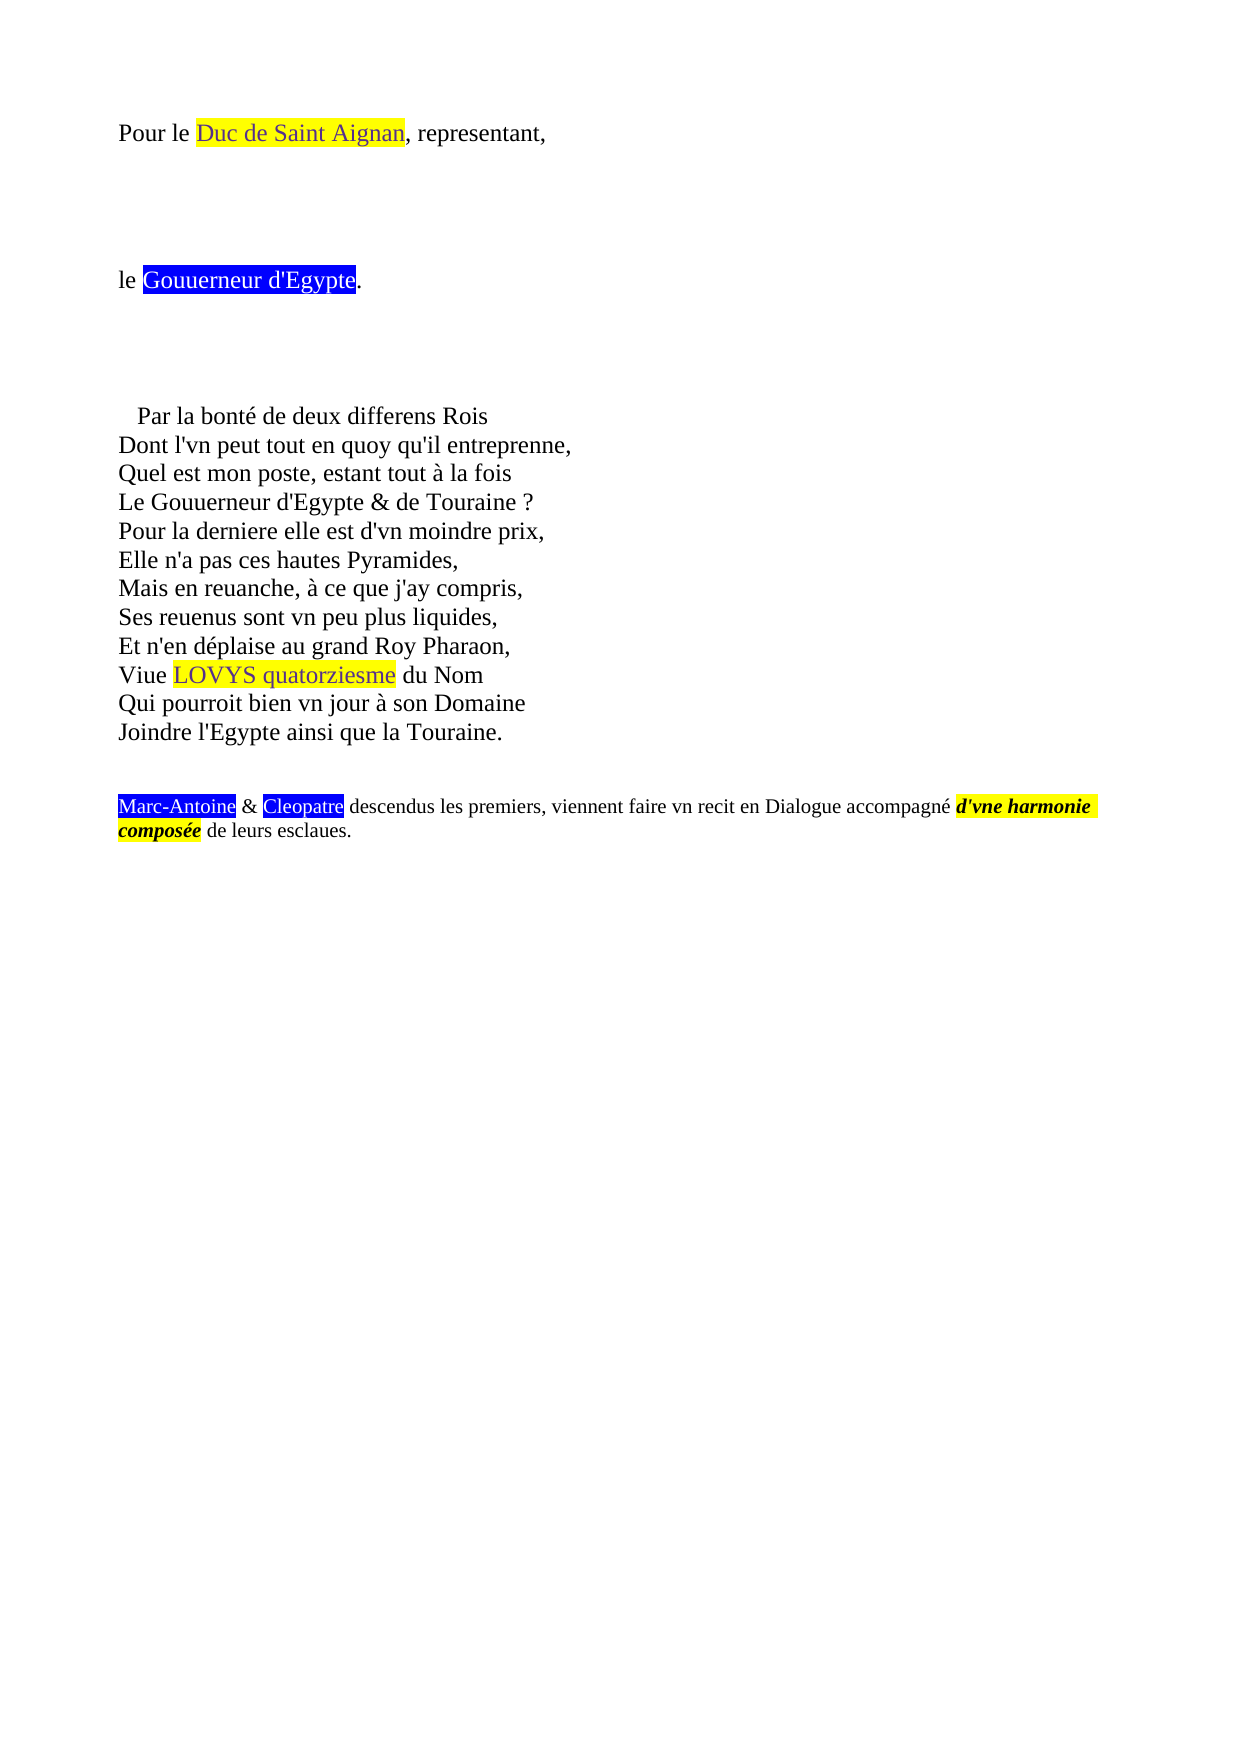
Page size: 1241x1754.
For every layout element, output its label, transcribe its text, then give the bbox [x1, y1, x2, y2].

text Pour le Duc de Saint Aignan, representant, [405, 118, 1122, 147]
text Mais en reuanche, à ce que j'ay compris, [118, 573, 1122, 602]
text le Gouuerneur d'Egypte. [118, 265, 143, 294]
text Pour la derniere elle est d'vn moindre prix, [118, 516, 1122, 545]
text Joindre l'Egypte ainsi que la Touraine. [118, 717, 1122, 746]
text Marc-Antoine & Cleopatre descendus les premiers, viennent faire vn recit en Dialogue accompagné d'vne harmonie composée de leurs esclaues. [201, 794, 1122, 842]
text Par la bonté de deux differens Rois [118, 401, 1122, 430]
text Elle n'a pas ces hautes Pyramides, [118, 545, 1122, 573]
text Ses reuenus sont vn peu plus liquides, [118, 602, 1122, 631]
text Qui pourroit bien vn jour à son Domaine [118, 688, 1122, 717]
text Quel est mon poste, estant tout à la fois [118, 458, 1122, 487]
text Pour le Duc de Saint Aignan, representant, [118, 118, 196, 147]
text Dont l'vn peut tout en quoy qu'il entreprenne, [118, 430, 1122, 458]
text Le Gouuerneur d'Egypte & de Touraine ? [118, 487, 1122, 516]
text Viue LOVYS quatorziesme du Nom [396, 660, 1122, 688]
text le Gouuerneur d'Egypte. [356, 265, 1122, 294]
text Et n'en déplaise au grand Roy Pharaon, [118, 631, 1122, 660]
text Viue LOVYS quatorziesme du Nom [118, 660, 173, 688]
